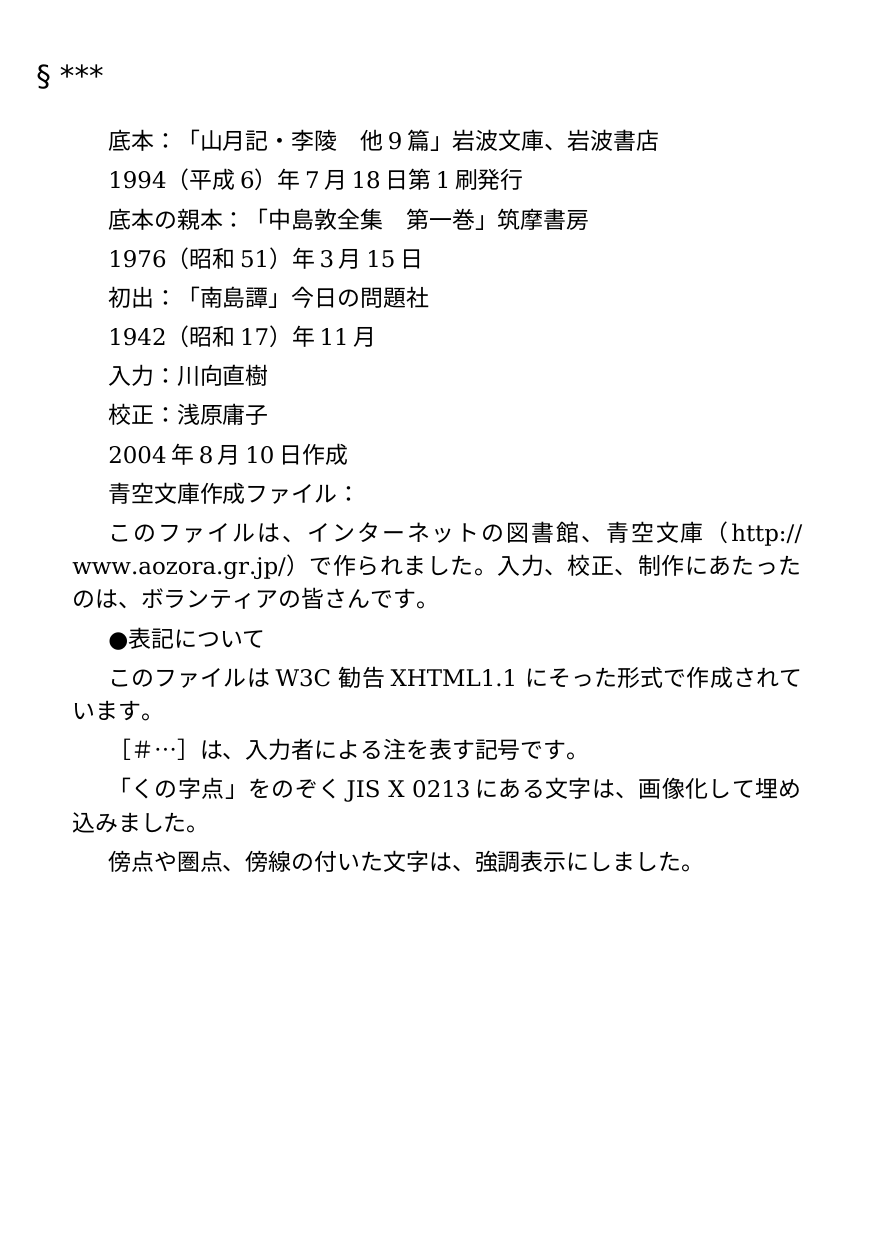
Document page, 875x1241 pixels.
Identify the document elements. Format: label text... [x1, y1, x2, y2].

text このファイルは、インターネットの図書館、青空文庫（http://www.aozora.gr.jp/）で作られました。入力、校正、制作にあたったのは、ボランティアの皆さんです。 [72, 515, 802, 614]
text 「くの字点」をのぞくJIS X 0213にある文字は、画像化して埋め込みました。 [72, 771, 802, 838]
text 1942（昭和17）年11月 [72, 319, 802, 352]
text ●表記について [72, 621, 802, 654]
text ［＃…］は、入力者による注を表す記号です。 [72, 732, 802, 765]
text 青空文庫作成ファイル： [72, 476, 802, 509]
subtitle § *** [36, 60, 838, 94]
text 1976（昭和51）年3月15日 [72, 241, 802, 274]
text 2004年8月10日作成 [72, 437, 802, 470]
text 1994（平成6）年7月18日第1刷発行 [72, 162, 802, 196]
text 底本：「山月記・李陵 他9篇」岩波文庫、岩波書店 [72, 123, 802, 156]
text 初出：「南島譚」今日の問題社 [72, 280, 802, 313]
text このファイルは W3C 勧告 XHTML1.1 にそった形式で作成されています。 [72, 660, 802, 726]
text 校正：浅原庸子 [72, 397, 802, 431]
text 入力：川向直樹 [72, 358, 802, 391]
text 傍点や圏点、傍線の付いた文字は、強調表示にしました。 [72, 844, 802, 877]
text 底本の親本：「中島敦全集 第一巻」筑摩書房 [72, 202, 802, 235]
